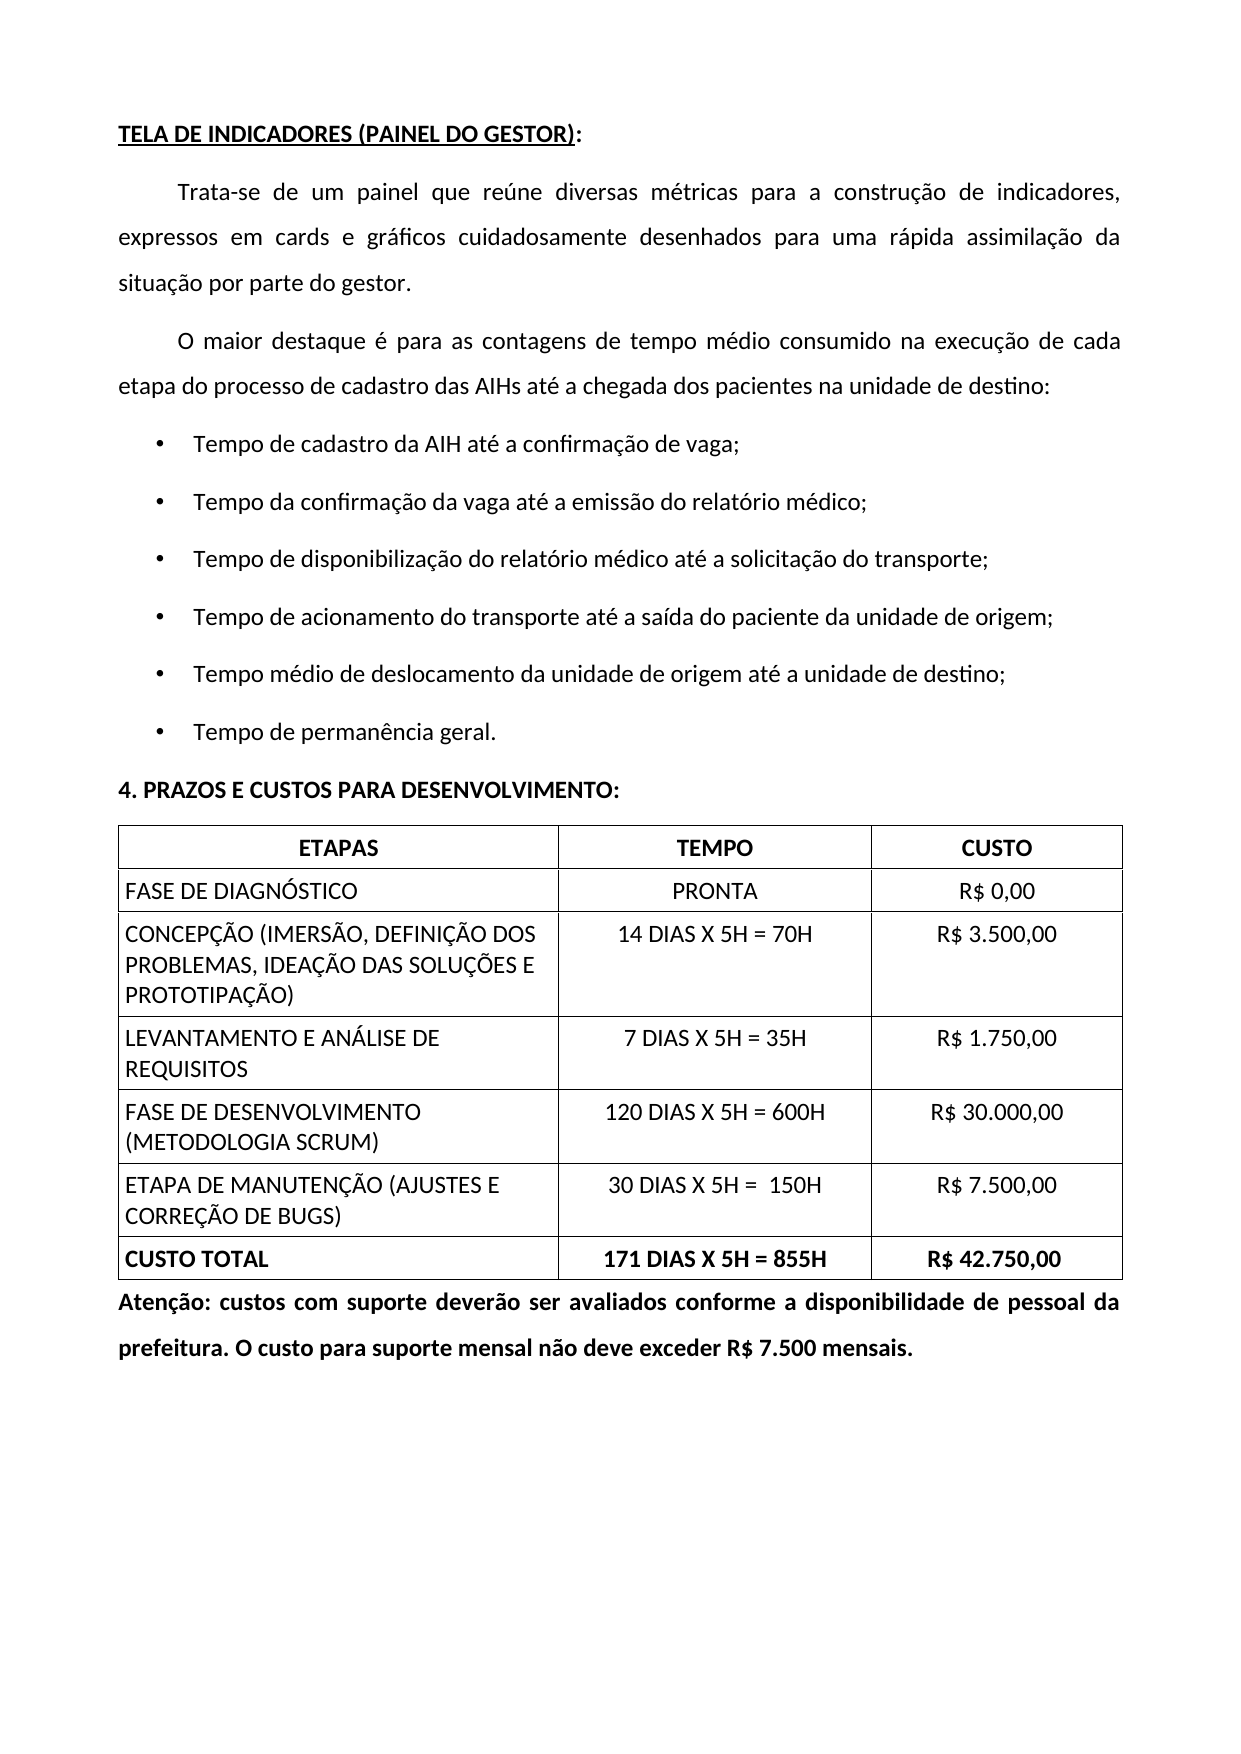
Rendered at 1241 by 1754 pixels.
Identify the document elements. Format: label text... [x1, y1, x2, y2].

list Tempo de cadastro da AIH até a confirmação de vaga; [156, 428, 1122, 459]
table_cell 171 DIAS X 5H = 855H [559, 1237, 871, 1279]
table_cell 30 DIAS X 5H = 150H [559, 1164, 871, 1236]
table_cell ETAPA DE MANUTENÇÃO (AJUSTES E CORREÇÃO DE BUGS) [119, 1164, 558, 1236]
table_cell PRONTA [559, 870, 871, 911]
table_cell R$ 1.750,00 [872, 1017, 1122, 1089]
list Tempo de acionamento do transporte até a saída do paciente da unidade de origem; [156, 601, 1122, 631]
list Tempo médio de deslocamento da unidade de origem até a unidade de destino; [156, 658, 1122, 689]
table_cell LEVANTAMENTO E ANÁLISE DE REQUISITOS [119, 1017, 558, 1089]
table_header TEMPO [559, 826, 871, 868]
table_cell R$ 42.750,00 [872, 1237, 1122, 1279]
table_cell 7 DIAS X 5H = 35H [559, 1017, 871, 1089]
table_cell CONCEPÇÃO (IMERSÃO, DEFINIÇÃO DOS PROBLEMAS, IDEAÇÃO DAS SOLUÇÕES E PROTOTIPAÇÃO) [119, 913, 558, 1016]
table_header CUSTO [872, 826, 1122, 868]
text Trata-se de um painel que reúne diversas métricas para a construção de indicadores, expressos em cards e gráficos cuidadosamente desenhados para uma rápida assimilação da situação por parte do gestor. [118, 176, 1122, 298]
table_cell 120 DIAS X 5H = 600H [559, 1090, 871, 1163]
text O maior destaque é para as contagens de tempo médio consumido na execução de cada etapa do processo de cadastro das AIHs até a chegada dos pacientes na unidade de destino: [118, 325, 1122, 401]
table_cell 14 DIAS X 5H = 70H [559, 913, 871, 1016]
table_cell R$ 30.000,00 [872, 1090, 1122, 1163]
text Atenção: custos com suporte deverão ser avaliados conforme a disponibilidade de pessoal da prefeitura. O custo para suporte mensal não deve exceder R$ 7.500 mensais. [118, 1286, 1122, 1362]
table_cell R$ 7.500,00 [872, 1164, 1122, 1236]
text TELA DE INDICADORES (PAINEL DO GESTOR): [118, 118, 1122, 149]
text 4. PRAZOS E CUSTOS PARA DESENVOLVIMENTO: [118, 774, 1122, 804]
table_cell R$ 3.500,00 [872, 913, 1122, 1016]
list Tempo da confirmação da vaga até a emissão do relatório médico; [156, 486, 1122, 516]
list Tempo de permanência geral. [156, 716, 1122, 747]
table_cell FASE DE DIAGNÓSTICO [119, 870, 558, 911]
table_cell CUSTO TOTAL [119, 1237, 558, 1279]
table_cell R$ 0,00 [872, 870, 1122, 911]
table_cell FASE DE DESENVOLVIMENTO (METODOLOGIA SCRUM) [119, 1090, 558, 1163]
list Tempo de disponibilização do relatório médico até a solicitação do transporte; [156, 543, 1122, 574]
table_header ETAPAS [119, 826, 558, 868]
